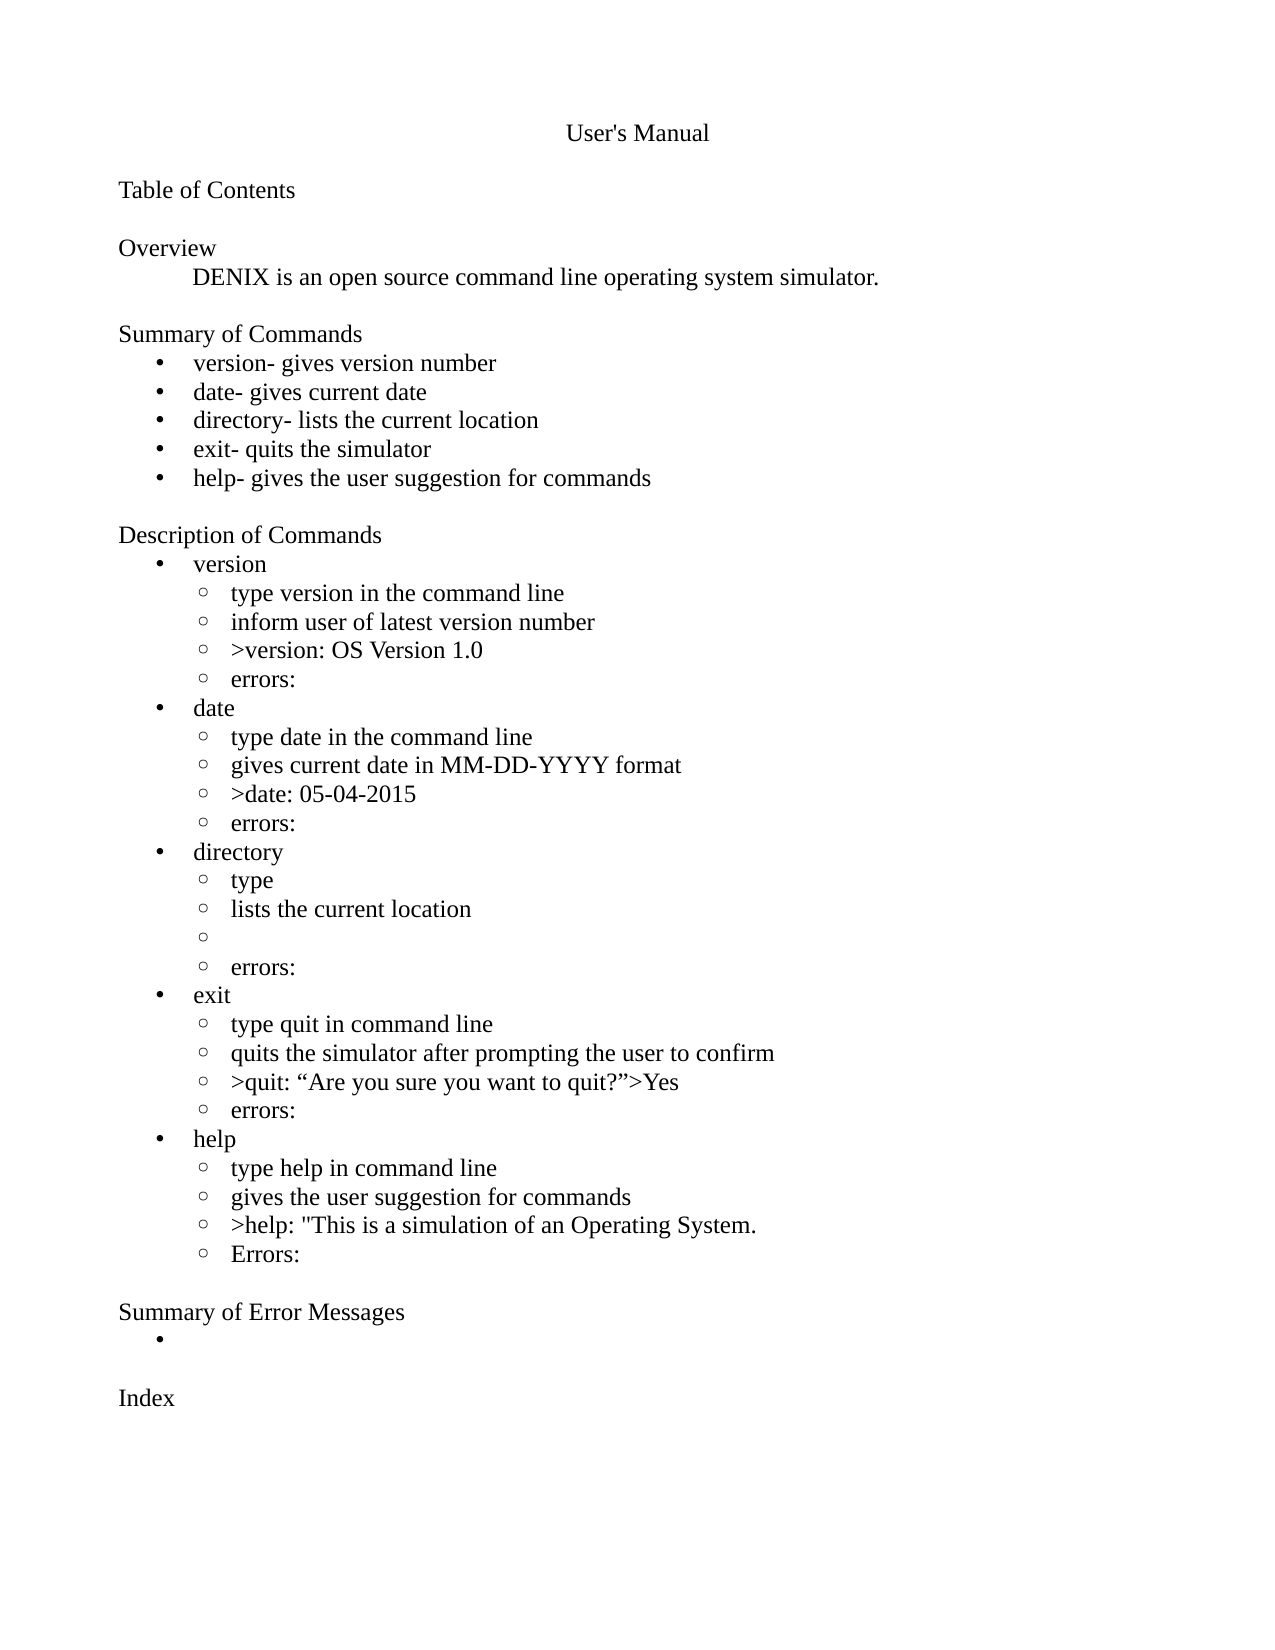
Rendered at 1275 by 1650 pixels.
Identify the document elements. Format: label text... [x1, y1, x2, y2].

list directory- lists the current location [156, 406, 1157, 434]
list date- gives current date [156, 377, 1157, 406]
list type quit in command line [193, 1009, 1157, 1038]
list exit [156, 981, 1157, 1009]
list errors: [193, 808, 1157, 837]
list help- gives the user suggestion for commands [156, 463, 1157, 492]
list >quit: “Are you sure you want to quit?”>Yes [193, 1067, 1157, 1096]
text User's Manual [118, 118, 1157, 147]
list inform user of latest version number [193, 607, 1157, 636]
list help [156, 1124, 1157, 1153]
list errors: [193, 664, 1157, 693]
list lists the current location [193, 894, 1157, 923]
list type [193, 866, 1157, 894]
list gives current date in MM-DD-YYYY format [193, 751, 1157, 779]
text Summary of Error Messages [118, 1297, 1157, 1326]
text Index [118, 1383, 1157, 1412]
list errors: [193, 1096, 1157, 1124]
list type date in the command line [193, 722, 1157, 751]
list exit- quits the simulator [156, 434, 1157, 463]
text Table of Contents [118, 176, 1157, 204]
list version [156, 549, 1157, 578]
list errors: [193, 952, 1157, 981]
list >date: 05-04-2015 [193, 779, 1157, 808]
text Summary of Commands [118, 319, 1157, 348]
list date [156, 693, 1157, 722]
list >version: OS Version 1.0 [193, 636, 1157, 664]
list gives the user suggestion for commands [193, 1182, 1157, 1211]
text Overview [118, 233, 1157, 262]
list version- gives version number [156, 348, 1157, 377]
list type version in the command line [193, 578, 1157, 607]
text DENIX is an open source command line operating system simulator. [118, 262, 1157, 291]
list quits the simulator after prompting the user to confirm [193, 1038, 1157, 1067]
list type help in command line [193, 1153, 1157, 1182]
list Errors: [193, 1239, 1157, 1268]
list directory [156, 837, 1157, 866]
text Description of Commands [118, 521, 1157, 549]
list >help: "This is a simulation of an Operating System. [193, 1211, 1157, 1239]
